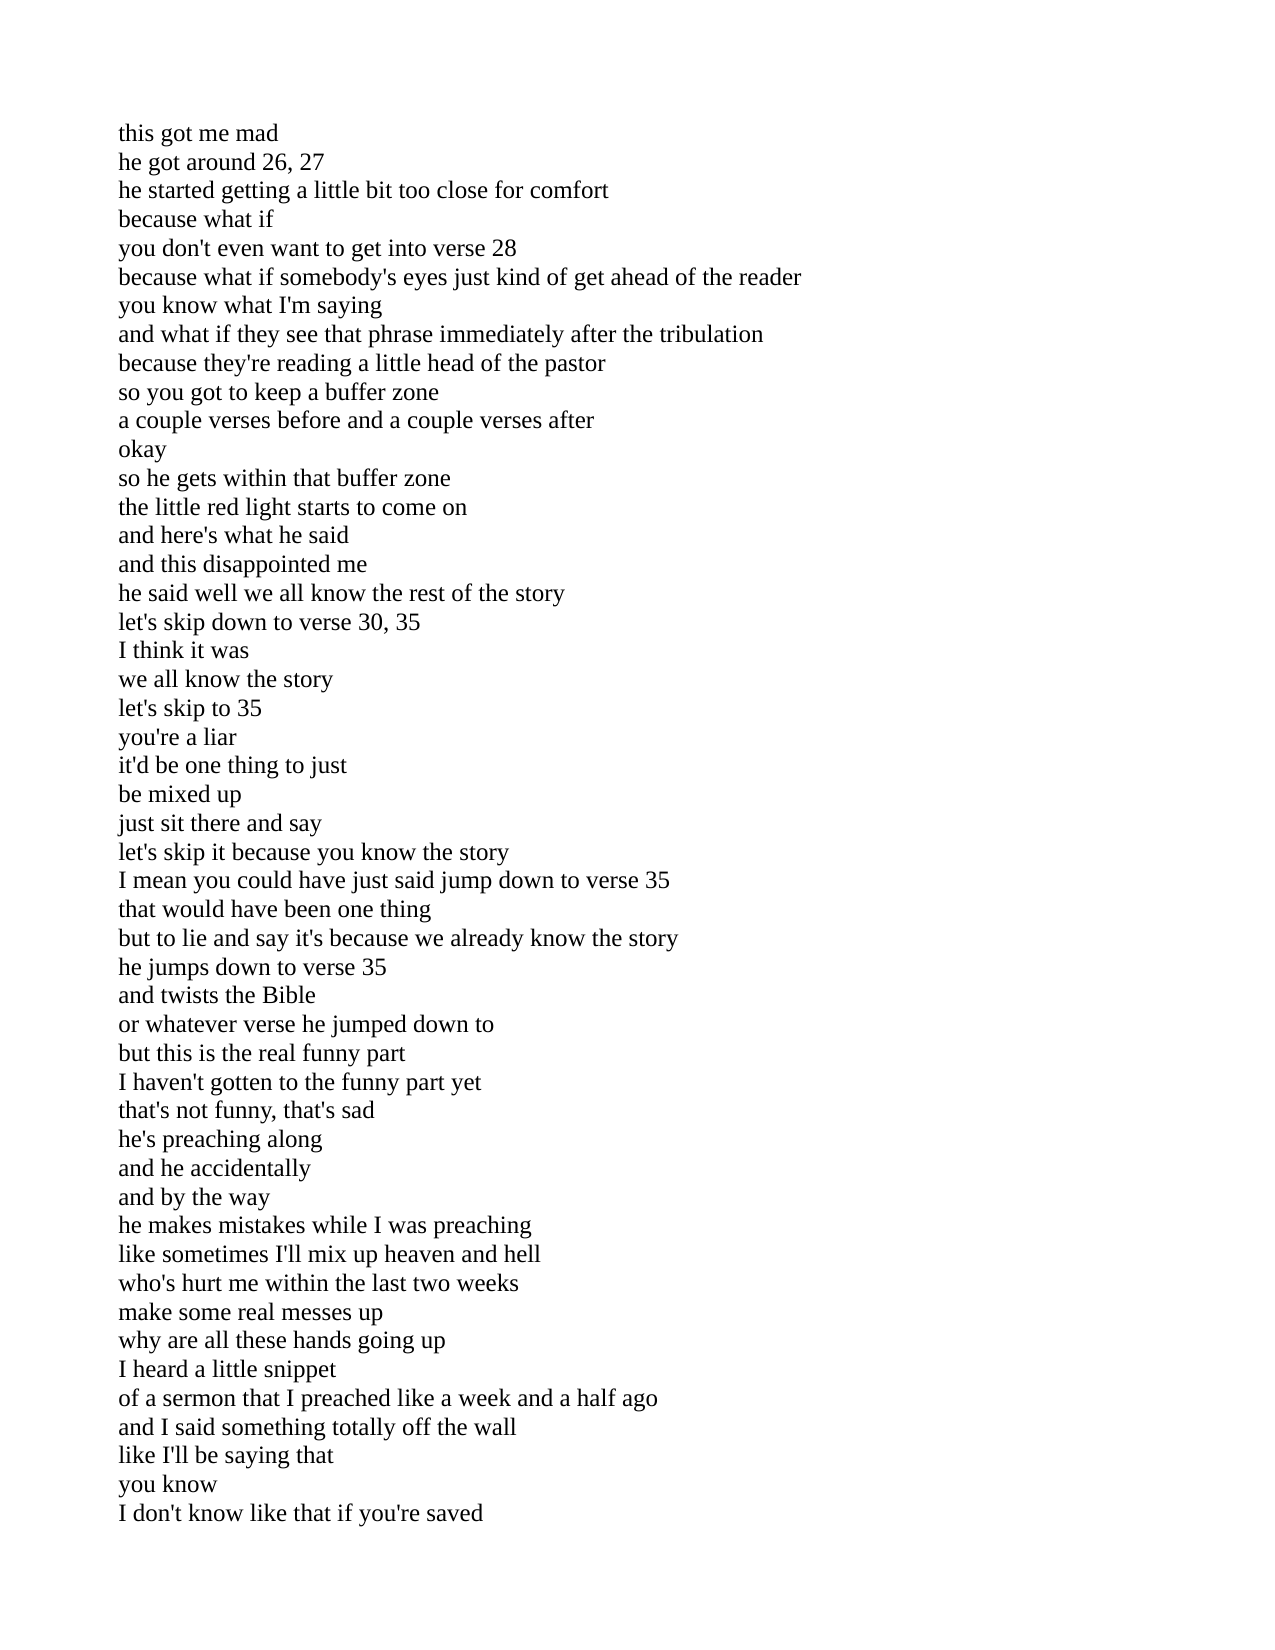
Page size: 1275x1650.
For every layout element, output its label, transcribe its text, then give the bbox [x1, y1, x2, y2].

text this got me mad [118, 118, 1157, 147]
text he got around 26, 27 [118, 147, 1157, 176]
text he's preaching along [118, 1124, 1157, 1153]
text the little red light starts to come on [118, 492, 1157, 521]
text but to lie and say it's because we already know the story [118, 923, 1157, 952]
text I think it was [118, 636, 1157, 664]
text and this disappointed me [118, 549, 1157, 578]
text and I said something totally off the wall [118, 1412, 1157, 1441]
text I mean you could have just said jump down to verse 35 [118, 866, 1157, 894]
text like I'll be saying that [118, 1441, 1157, 1469]
text because what if [118, 204, 1157, 233]
text he started getting a little bit too close for comfort [118, 176, 1157, 204]
text so he gets within that buffer zone [118, 463, 1157, 492]
text you know [118, 1469, 1157, 1498]
text just sit there and say [118, 808, 1157, 837]
text he jumps down to verse 35 [118, 952, 1157, 981]
text and twists the Bible [118, 981, 1157, 1009]
text of a sermon that I preached like a week and a half ago [118, 1383, 1157, 1412]
text okay [118, 434, 1157, 463]
text why are all these hands going up [118, 1326, 1157, 1354]
text that's not funny, that's sad [118, 1096, 1157, 1124]
text he makes mistakes while I was preaching [118, 1211, 1157, 1239]
text let's skip to 35 [118, 693, 1157, 722]
text we all know the story [118, 664, 1157, 693]
text you don't even want to get into verse 28 [118, 233, 1157, 262]
text you're a liar [118, 722, 1157, 751]
text and by the way [118, 1182, 1157, 1211]
text or whatever verse he jumped down to [118, 1009, 1157, 1038]
text he said well we all know the rest of the story [118, 578, 1157, 607]
text but this is the real funny part [118, 1038, 1157, 1067]
text because what if somebody's eyes just kind of get ahead of the reader [118, 262, 1157, 291]
text let's skip down to verse 30, 35 [118, 607, 1157, 636]
text that would have been one thing [118, 894, 1157, 923]
text and he accidentally [118, 1153, 1157, 1182]
text and here's what he said [118, 521, 1157, 549]
text make some real messes up [118, 1297, 1157, 1326]
text let's skip it because you know the story [118, 837, 1157, 866]
text because they're reading a little head of the pastor [118, 348, 1157, 377]
text and what if they see that phrase immediately after the tribulation [118, 319, 1157, 348]
text who's hurt me within the last two weeks [118, 1268, 1157, 1297]
text I heard a little snippet [118, 1354, 1157, 1383]
text you know what I'm saying [118, 291, 1157, 319]
text so you got to keep a buffer zone [118, 377, 1157, 406]
text I haven't gotten to the funny part yet [118, 1067, 1157, 1096]
text be mixed up [118, 779, 1157, 808]
text it'd be one thing to just [118, 751, 1157, 779]
text like sometimes I'll mix up heaven and hell [118, 1239, 1157, 1268]
text a couple verses before and a couple verses after [118, 406, 1157, 434]
text I don't know like that if you're saved [118, 1498, 1157, 1527]
